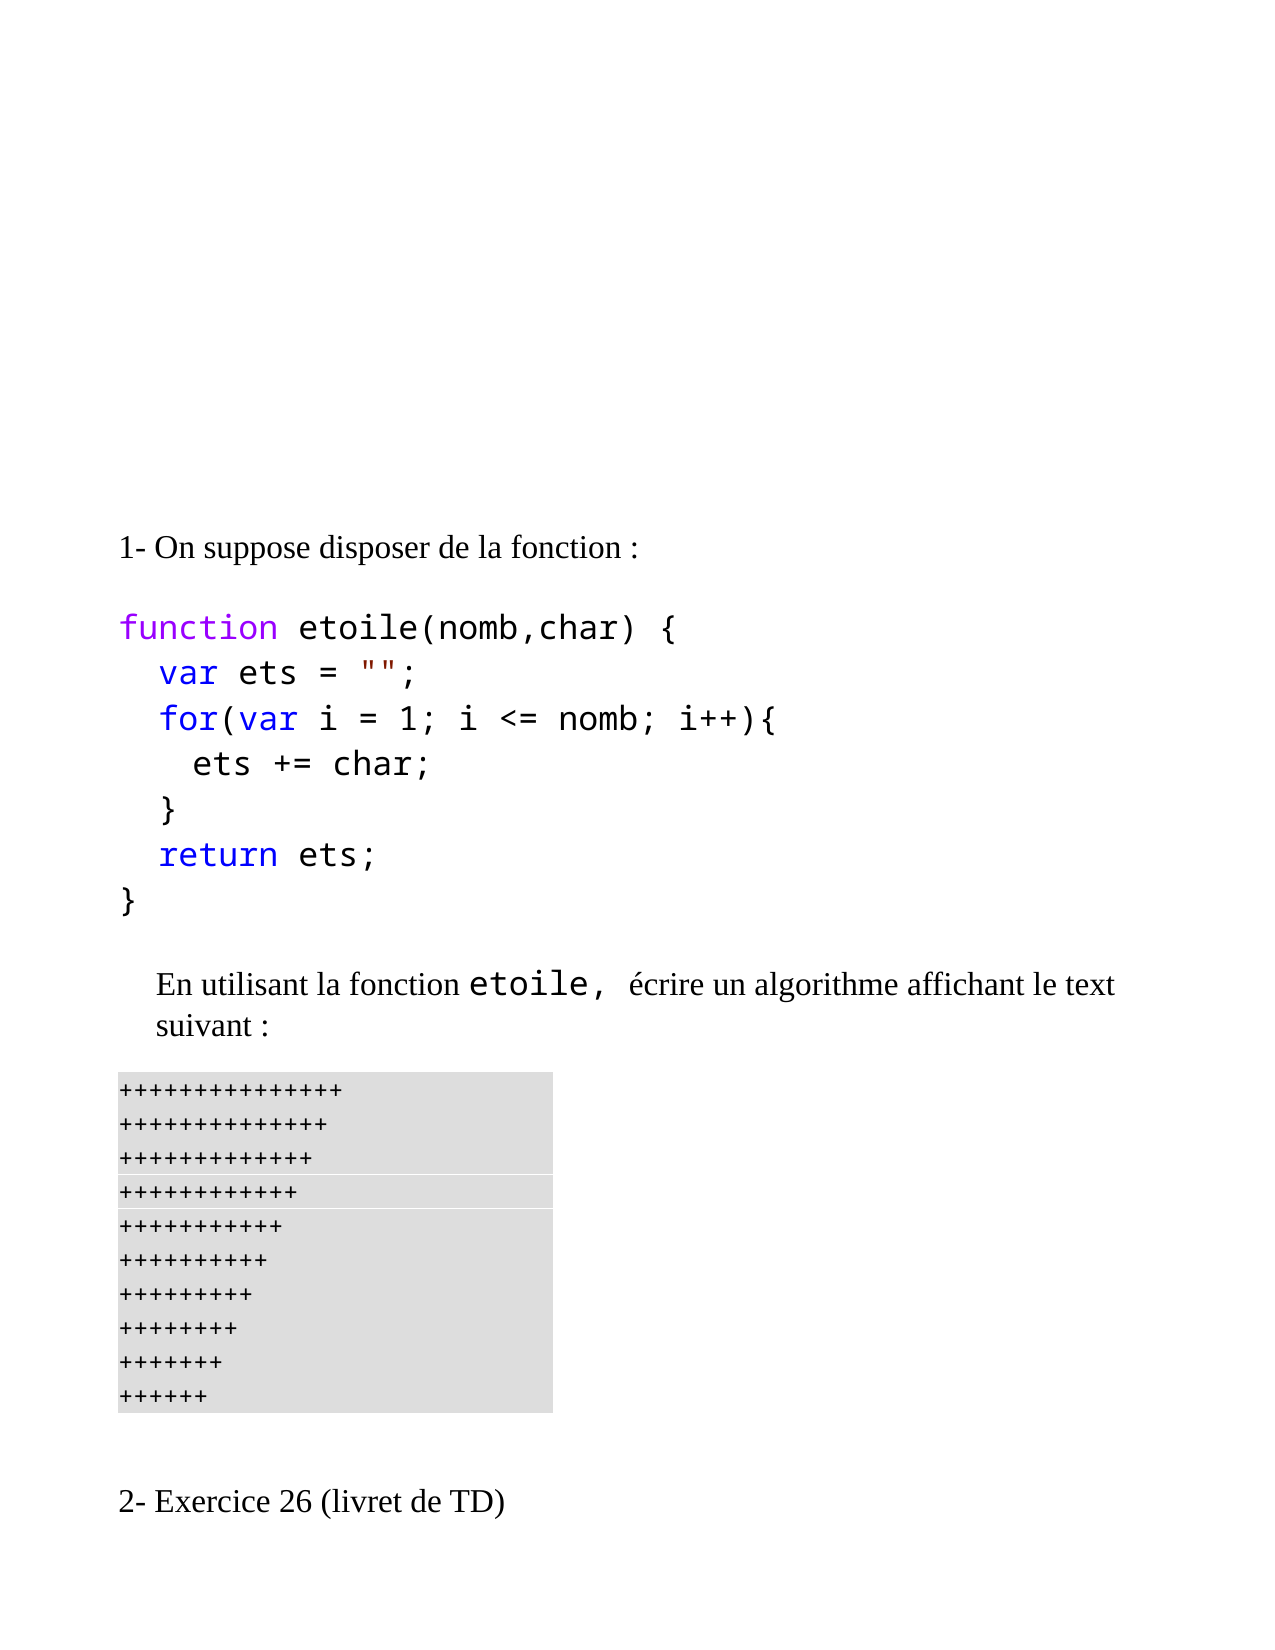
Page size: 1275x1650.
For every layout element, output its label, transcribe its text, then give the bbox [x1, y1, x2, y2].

text ++++++ [118, 1379, 1157, 1413]
text +++++++++++ [118, 1208, 1157, 1243]
text +++++++++ [118, 1277, 1157, 1311]
text return ets; [118, 831, 1157, 876]
text ++++++++++++ [118, 1174, 1157, 1208]
text ++++++++ [118, 1311, 1157, 1345]
text var ets = ""; [118, 649, 1157, 694]
text 2- Exercice 26 (livret de TD) [118, 1481, 1157, 1519]
text ++++++++++ [118, 1243, 1157, 1277]
text +++++++++++++++ [118, 1072, 1157, 1106]
text +++++++ [118, 1345, 1157, 1379]
text ++++++++++++++ [118, 1106, 1157, 1140]
text En utilisant la fonction etoile, écrire un algorithme affichant le text suivant : [156, 960, 1157, 1043]
text for(var i = 1; i <= nomb; i++){ [118, 694, 1157, 740]
text +++++++++++++ [118, 1140, 1157, 1174]
text ets += char; [118, 740, 1157, 785]
text } [118, 785, 1157, 831]
text function etoile(nomb,char) { [118, 603, 1157, 649]
text 1- On suppose disposer de la fonction : [118, 527, 1157, 565]
text } [118, 876, 1157, 921]
